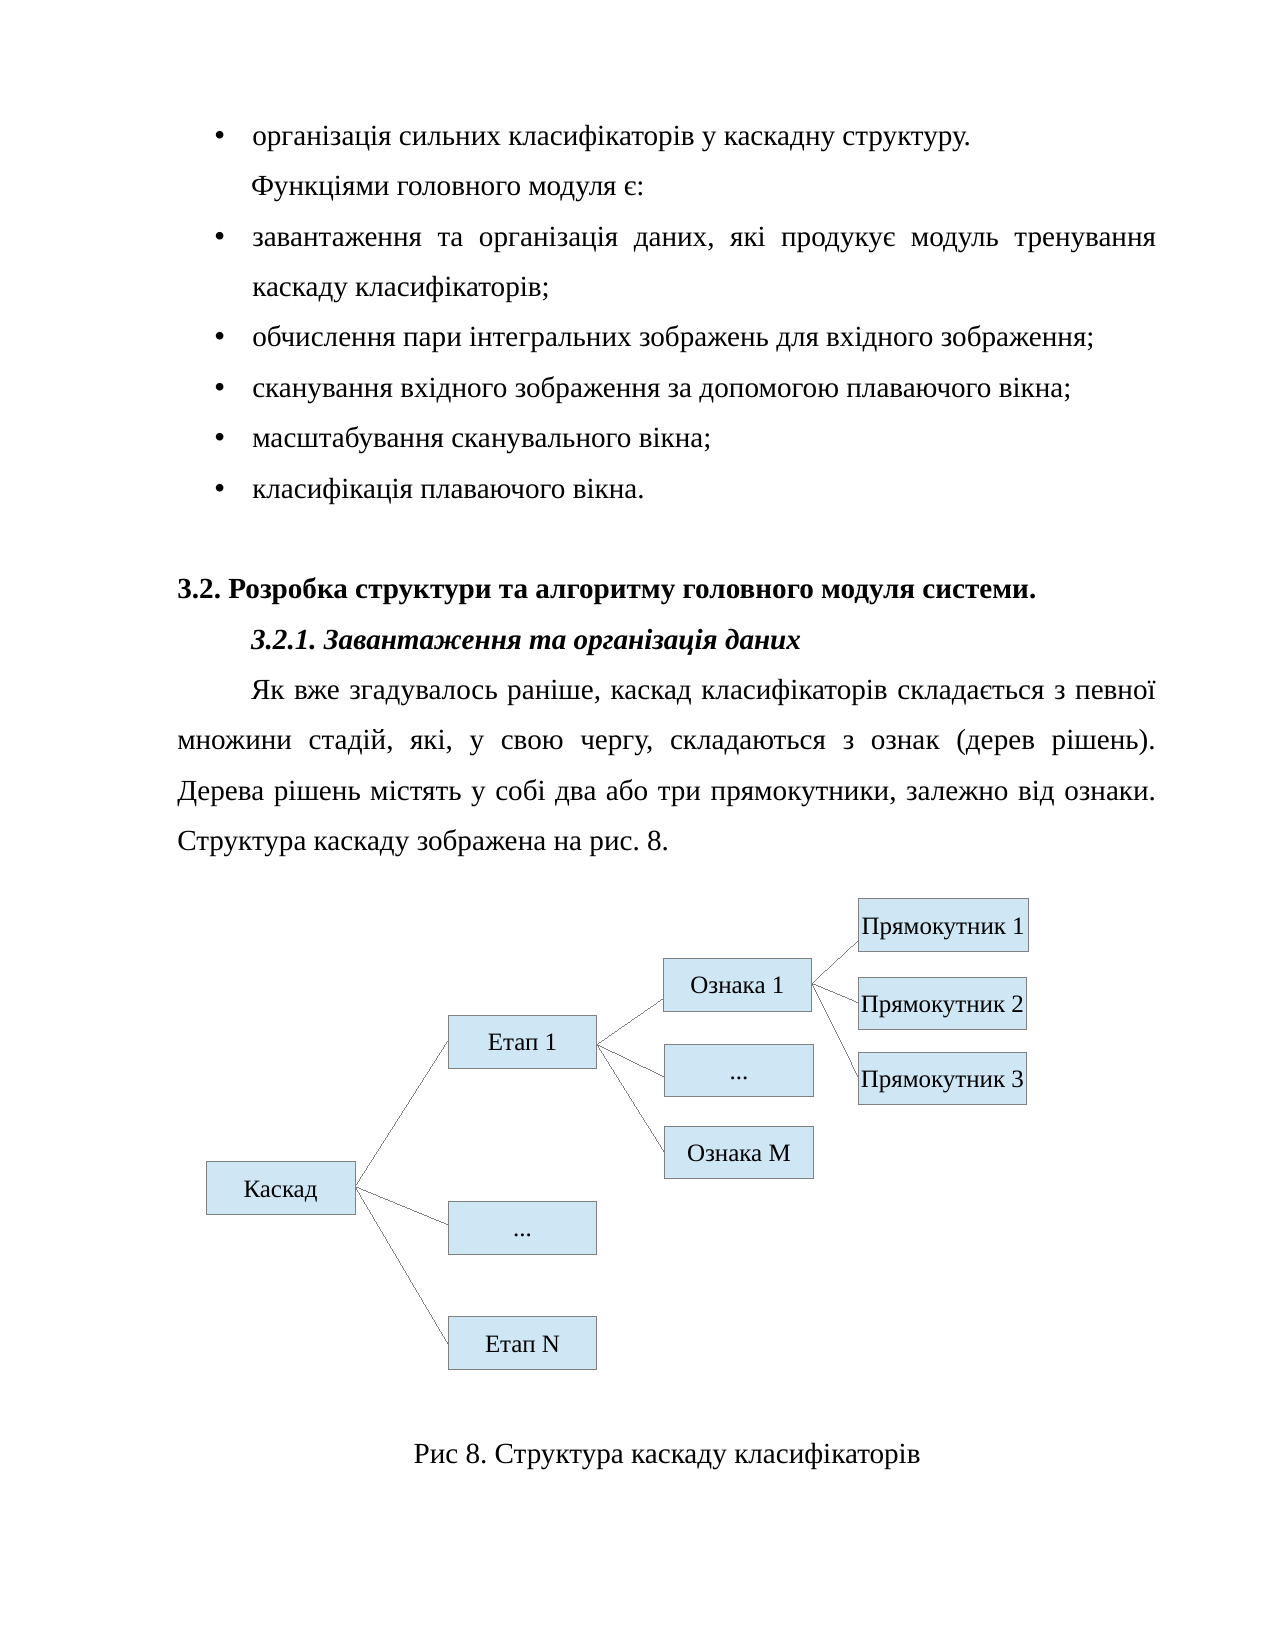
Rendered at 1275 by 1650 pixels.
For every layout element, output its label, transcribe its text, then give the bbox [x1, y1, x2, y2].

list організація сильних класифікаторів у каскадну структуру. [214, 118, 1157, 152]
list класифікація плаваючого вікна. [214, 471, 1157, 504]
text 3.2. Розробка структури та алгоритму головного модуля системи. [177, 572, 1157, 605]
list сканування вхідного зображення за допомогою плаваючого вікна; [214, 370, 1157, 404]
list завантаження та організація даних, які продукує модуль тренування каскаду класифікаторів; [214, 219, 1157, 303]
text Рис 8. Структура каскаду класифікаторів [177, 1437, 1157, 1470]
text Функціями головного модуля є: [177, 168, 1157, 202]
list масштабування сканувального вікна; [214, 420, 1157, 454]
list обчислення пари інтегральних зображень для вхідного зображення; [214, 319, 1157, 353]
text Як вже згадувалось раніше, каскад класифікаторів складається з певної множини стадій, які, у свою чергу, складаються з ознак (дерев рішень). Дерева рішень містять у собі два або три прямокутники, залежно від ознаки. Структура каскаду зображена на рис. 8. [177, 672, 1157, 857]
text 3.2.1. Завантаження та організація даних [177, 622, 1157, 655]
